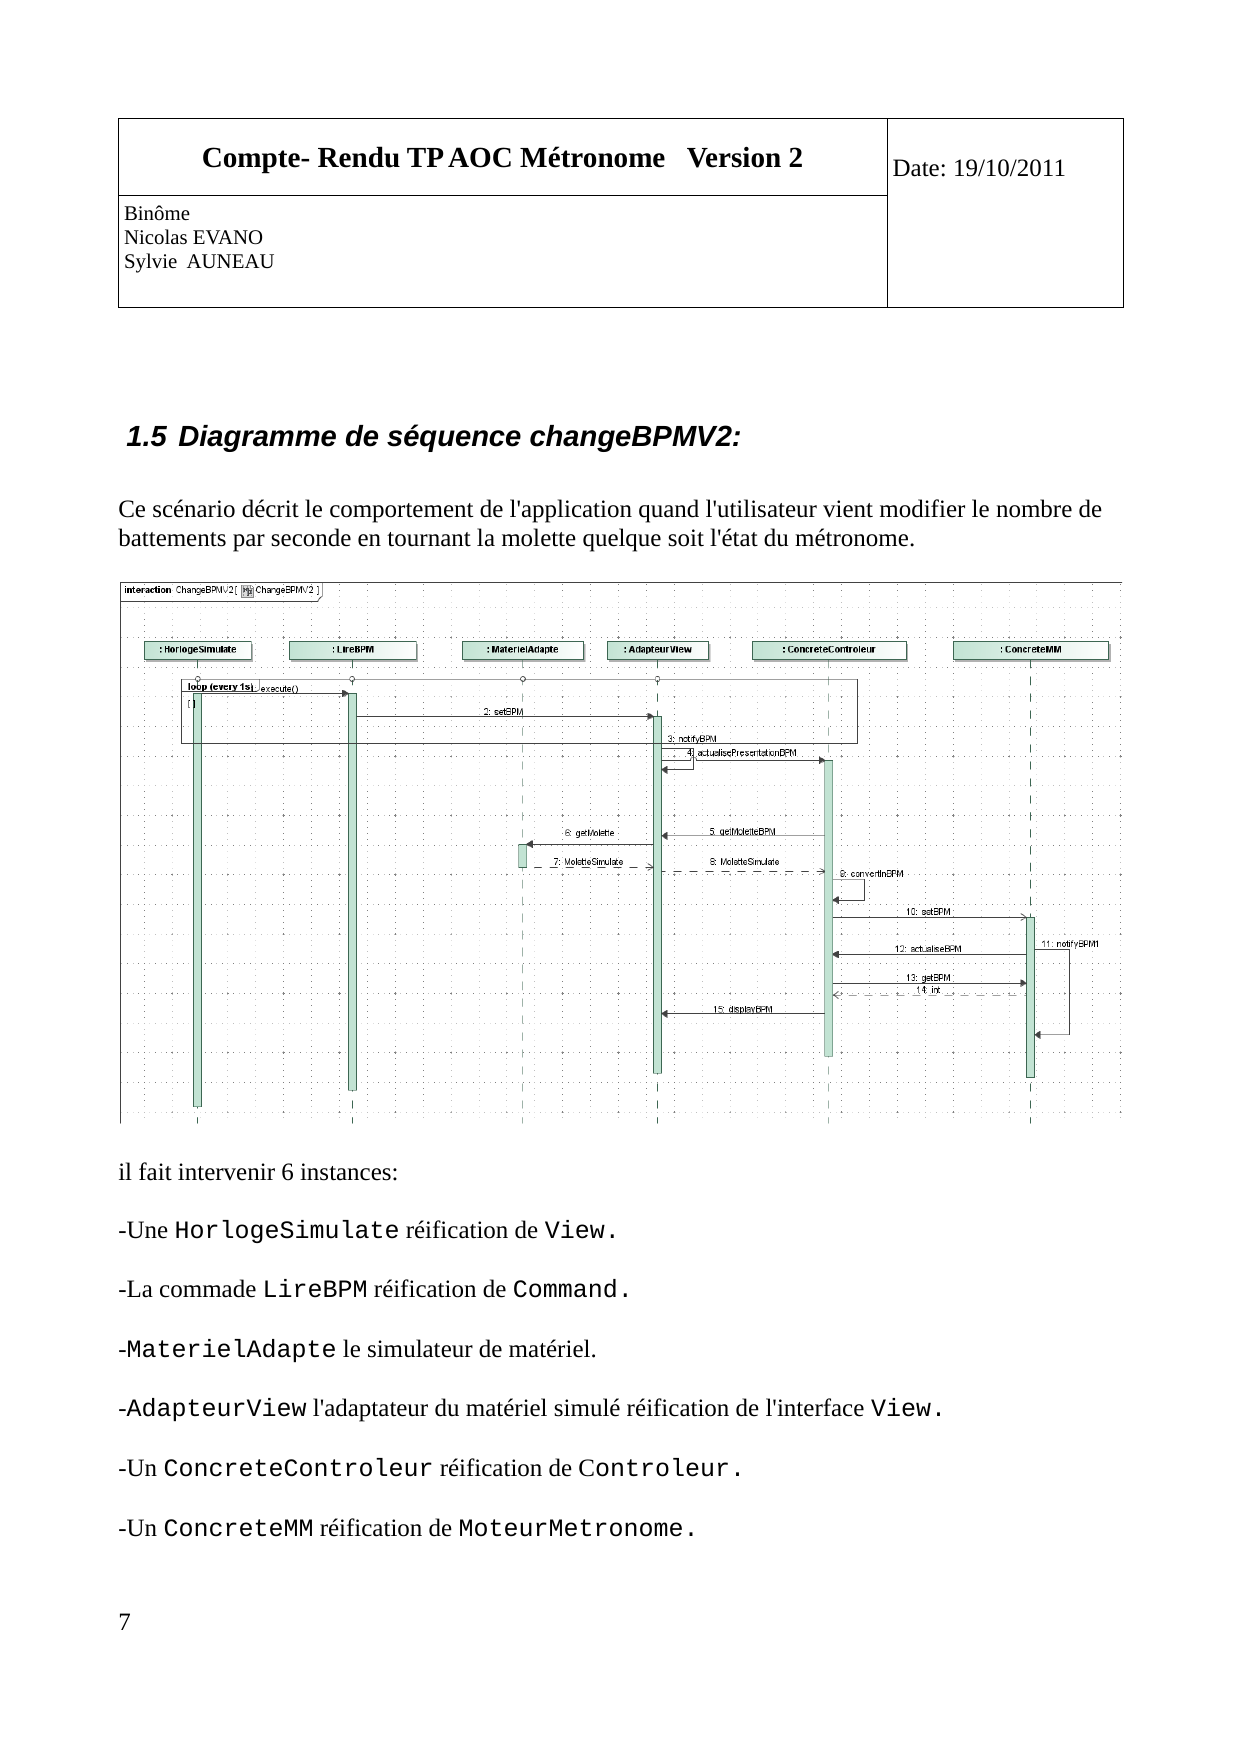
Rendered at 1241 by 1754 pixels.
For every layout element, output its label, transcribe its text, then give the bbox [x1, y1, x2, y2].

text -Un ConcreteControleur réification de Controleur. [118, 1453, 1122, 1484]
text -AdapteurView l'adaptateur du matériel simulé réification de l'interface View. [118, 1393, 1122, 1424]
text -MaterielAdapte le simulateur de matériel. [118, 1334, 1122, 1365]
text -La commade LireBPM réification de Command. [118, 1274, 1122, 1305]
text il fait intervenir 6 instances: [118, 1157, 1122, 1186]
subtitle Diagramme de séquence changeBPMV2: [118, 419, 1122, 453]
text -Une HorlogeSimulate réification de View. [118, 1215, 1122, 1246]
text Ce scénario décrit le comportement de l'application quand l'utilisateur vient modifier le nombre de battements par seconde en tournant la molette quelque soit l'état du métronome. [118, 494, 1122, 552]
picture [118, 580, 1123, 1129]
text -Un ConcreteMM réification de MoteurMetronome. [118, 1513, 1122, 1543]
